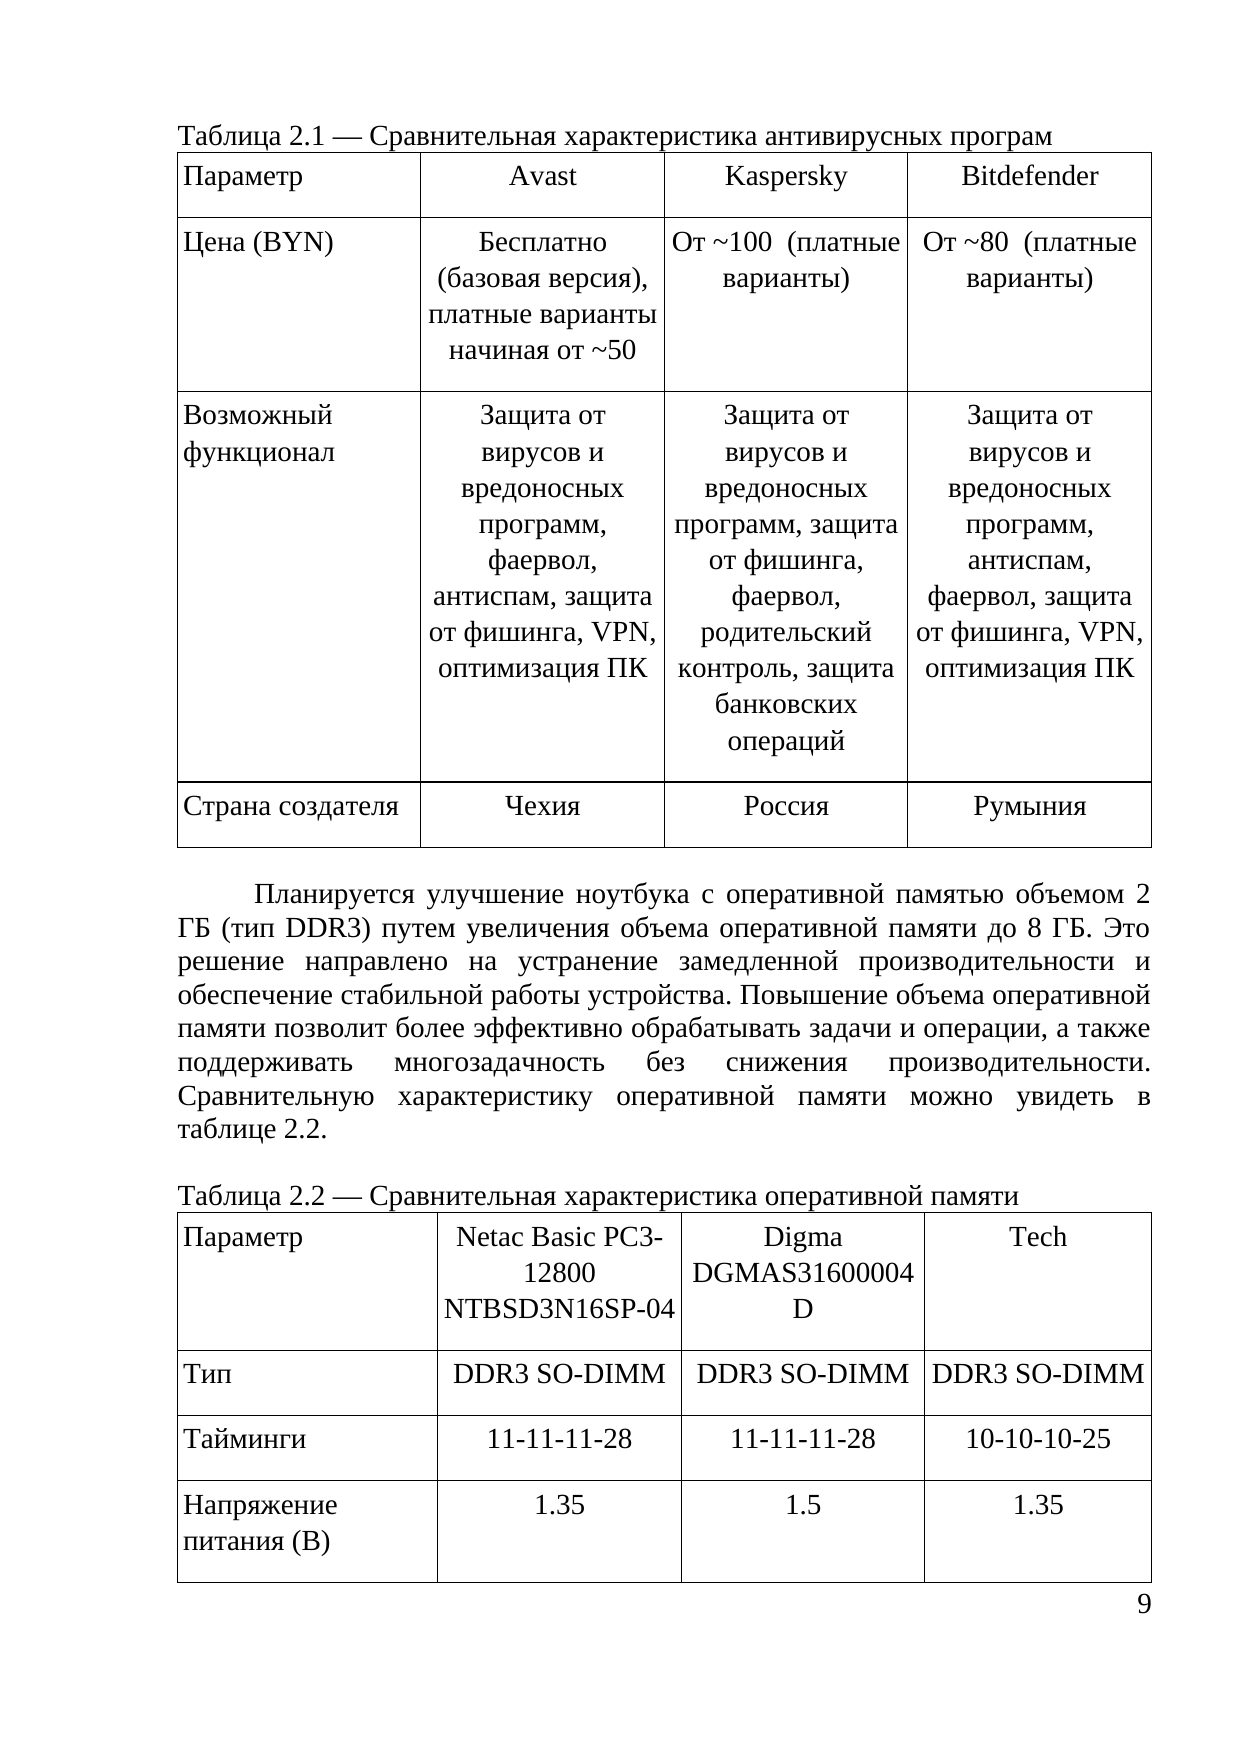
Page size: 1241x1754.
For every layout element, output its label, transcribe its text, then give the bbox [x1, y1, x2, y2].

table_cell Напряжение питания (В) [178, 1481, 437, 1582]
table_header Tech [925, 1213, 1151, 1349]
table_cell DDR3 SO-DIMM [438, 1351, 681, 1415]
table_cell 1.5 [682, 1481, 924, 1582]
table_header Digma DGMAS31600004D [682, 1213, 924, 1349]
table_cell От ~100 (платные варианты) [665, 218, 907, 391]
table_cell Защита от вирусов и вредоносных программ, фаервол, антиспам, защита от фишинга, VPN, оптимизация ПК [421, 392, 664, 781]
table_cell DDR3 SO-DIMM [682, 1351, 924, 1415]
table_cell Чехия [421, 783, 664, 847]
table_header Avast [421, 153, 664, 217]
table_header Параметр [178, 153, 420, 217]
table_header Kaspersky [665, 153, 907, 217]
table_cell Румыния [908, 783, 1151, 847]
text Таблица 2.2 — Сравнительная характеристика оперативной памяти [177, 1178, 1152, 1212]
table_cell Россия [665, 783, 907, 847]
table_cell Цена (BYN) [178, 218, 420, 391]
table_cell 11-11-11-28 [682, 1416, 924, 1480]
text Планируется улучшение ноутбука с оперативной памятью объемом 2 ГБ (тип DDR3) путем увеличения объема оперативной памяти до 8 ГБ. Это решение направлено на устранение замедленной производительности и обеспечение стабильной работы устройства. Повышение объема оперативной памяти позволит более эффективно обрабатывать задачи и операции, а также поддерживать многозадачность без снижения производительности. Сравнительную характеристику оперативной памяти можно увидеть в таблице 2.2. [177, 876, 1152, 1145]
table_cell От ~80 (платные варианты) [908, 218, 1151, 391]
table_cell Защита от вирусов и вредоносных программ, защита от фишинга, фаервол, родительский контроль, защита банковских операций [665, 392, 907, 781]
table_cell Защита от вирусов и вредоносных программ, антиспам, фаервол, защита от фишинга, VPN, оптимизация ПК [908, 392, 1151, 781]
table_cell Страна создателя [178, 783, 420, 847]
text Таблица 2.1 — Сравнительная характеристика антивирусных програм [177, 118, 1152, 152]
table_cell DDR3 SO-DIMM [925, 1351, 1151, 1415]
table_header Bitdefender [908, 153, 1151, 217]
table_cell Бесплатно (базовая версия), платные варианты начиная от ~50 [421, 218, 664, 391]
table_cell 1.35 [925, 1481, 1151, 1582]
table_cell 10-10-10-25 [925, 1416, 1151, 1480]
table_cell 1.35 [438, 1481, 681, 1582]
table_cell Возможный функционал [178, 392, 420, 781]
table_header Параметр [178, 1213, 437, 1349]
table_header Netac Basic PC3-12800 NTBSD3N16SP-04 [438, 1213, 681, 1349]
table_cell Тайминги [178, 1416, 437, 1480]
table_cell 11-11-11-28 [438, 1416, 681, 1480]
table_cell Тип [178, 1351, 437, 1415]
